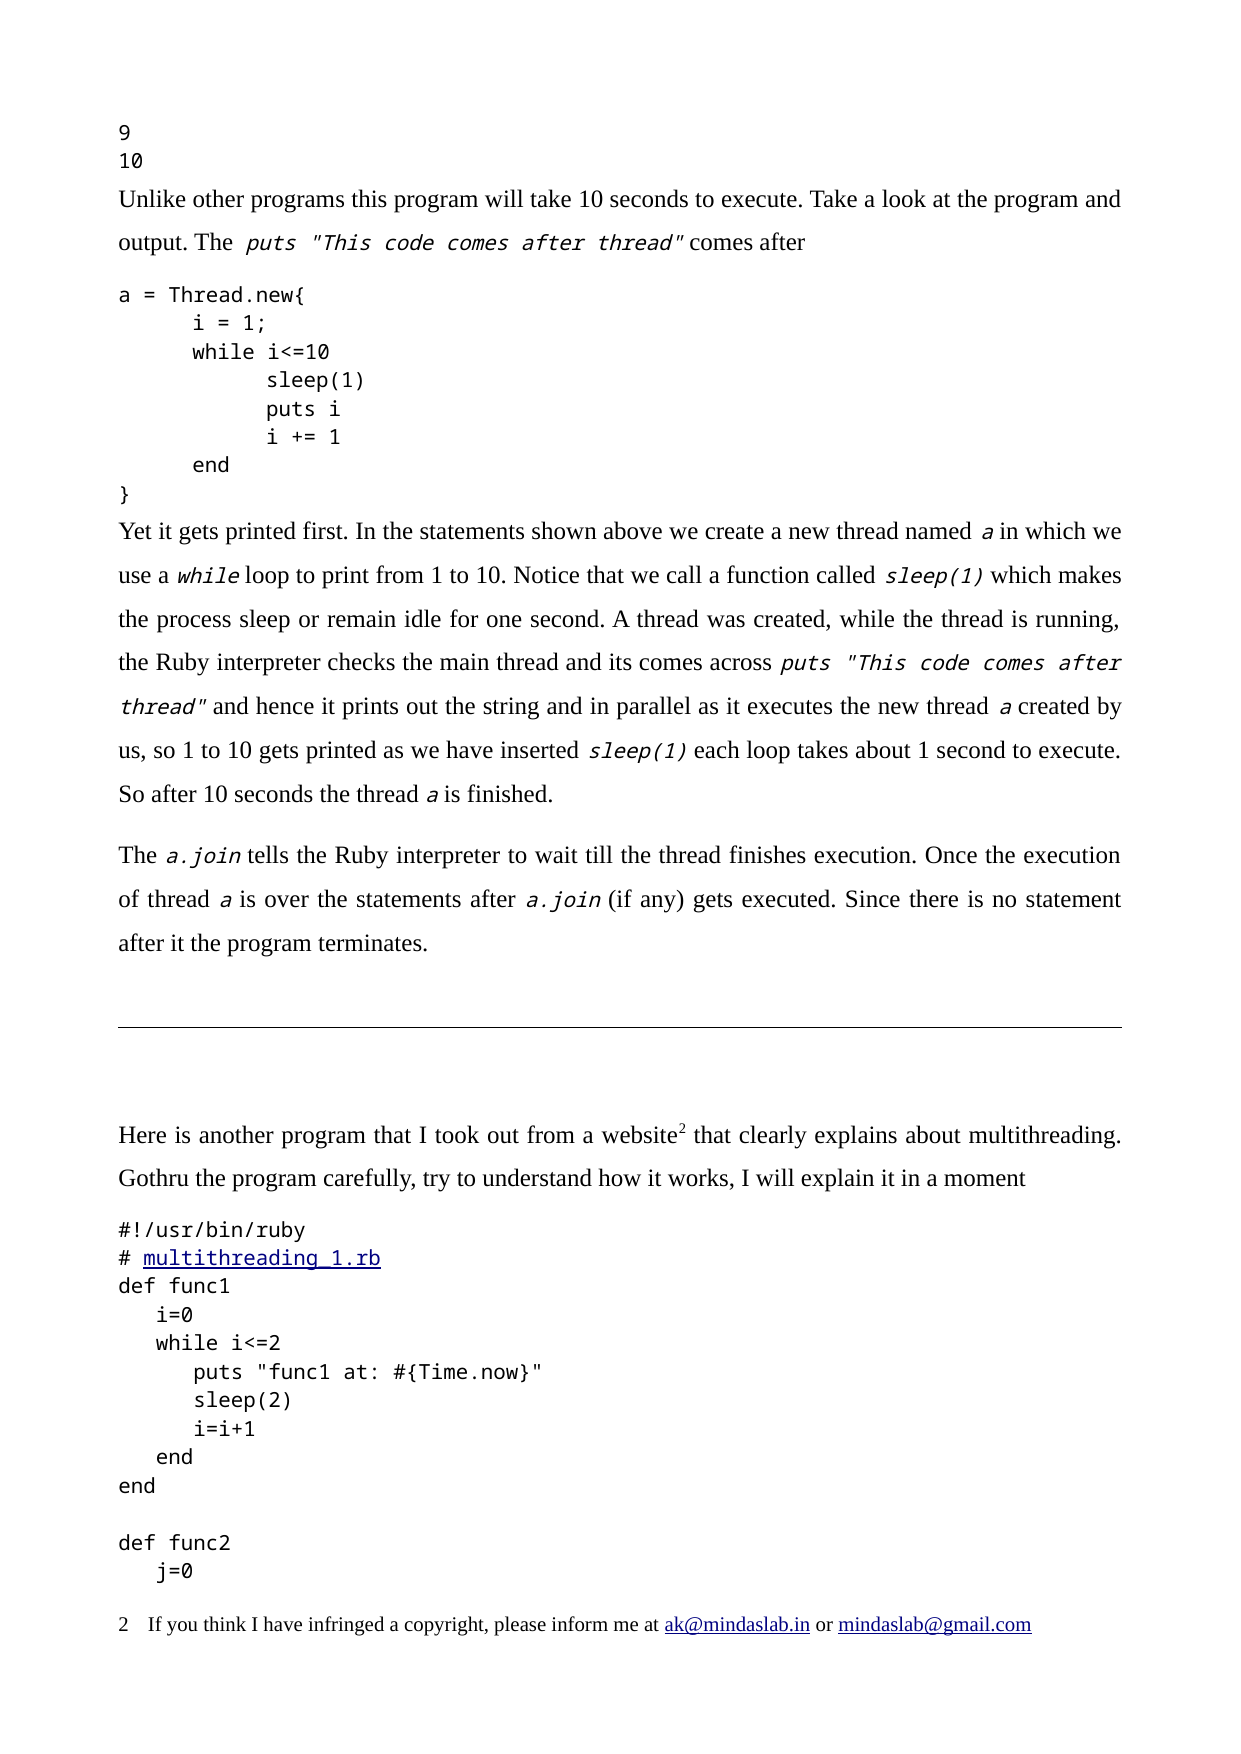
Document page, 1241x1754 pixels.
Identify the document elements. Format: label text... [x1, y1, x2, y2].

text puts "func1 at: #{Time.now}" [118, 1357, 1122, 1385]
text } [118, 479, 1122, 507]
text sleep(2) [118, 1385, 1122, 1414]
text Unlike other programs this program will take 10 seconds to execute. Take a look at the program and output. The puts "This code comes after thread" comes after [118, 184, 1122, 256]
text i=i+1 [118, 1414, 1122, 1442]
text #!/usr/bin/ruby [118, 1215, 1122, 1243]
text # multithreading_1.rb [118, 1243, 1122, 1272]
text a = Thread.new{ [118, 280, 1122, 308]
text end [118, 1471, 1122, 1499]
text puts i [118, 394, 1122, 422]
text The a.join tells the Ruby interpreter to wait till the thread finishes execution. Once the execution of thread a is over the statements after a.join (if any) gets executed. Since there is no statement after it the program terminates. [118, 841, 1122, 957]
text while i<=2 [118, 1328, 1122, 1357]
text end [118, 451, 1122, 479]
text 10 [118, 147, 1122, 175]
text sleep(1) [118, 365, 1122, 394]
text Here is another program that I took out from a website that clearly explains about multithreading. Gothru the program carefully, try to understand how it works, I will explain it in a moment [118, 1120, 1122, 1192]
text i += 1 [118, 422, 1122, 451]
text Yet it gets printed first. In the statements shown above we create a new thread named a in which we use a while loop to print from 1 to 10. Notice that we call a function called sleep(1) which makes the process sleep or remain idle for one second. A thread was created, while the thread is running, the Ruby interpreter checks the main thread and its comes across puts "This code comes after thread" and hence it prints out the string and in parallel as it executes the new thread a created by us, so 1 to 10 gets printed as we have inserted sleep(1) each loop takes about 1 second to execute. So after 10 seconds the thread a is finished. [118, 516, 1122, 808]
text i=0 [118, 1300, 1122, 1328]
text i = 1; [118, 308, 1122, 337]
text end [118, 1442, 1122, 1471]
text def func1 [118, 1272, 1122, 1300]
text 9 [118, 118, 1122, 147]
text j=0 [118, 1556, 1122, 1584]
text while i<=10 [118, 337, 1122, 365]
text def func2 [118, 1528, 1122, 1556]
text If you think I have infringed a copyright, please inform me at ak@mindaslab.in or mindaslab@gmail.com [118, 1612, 1122, 1636]
